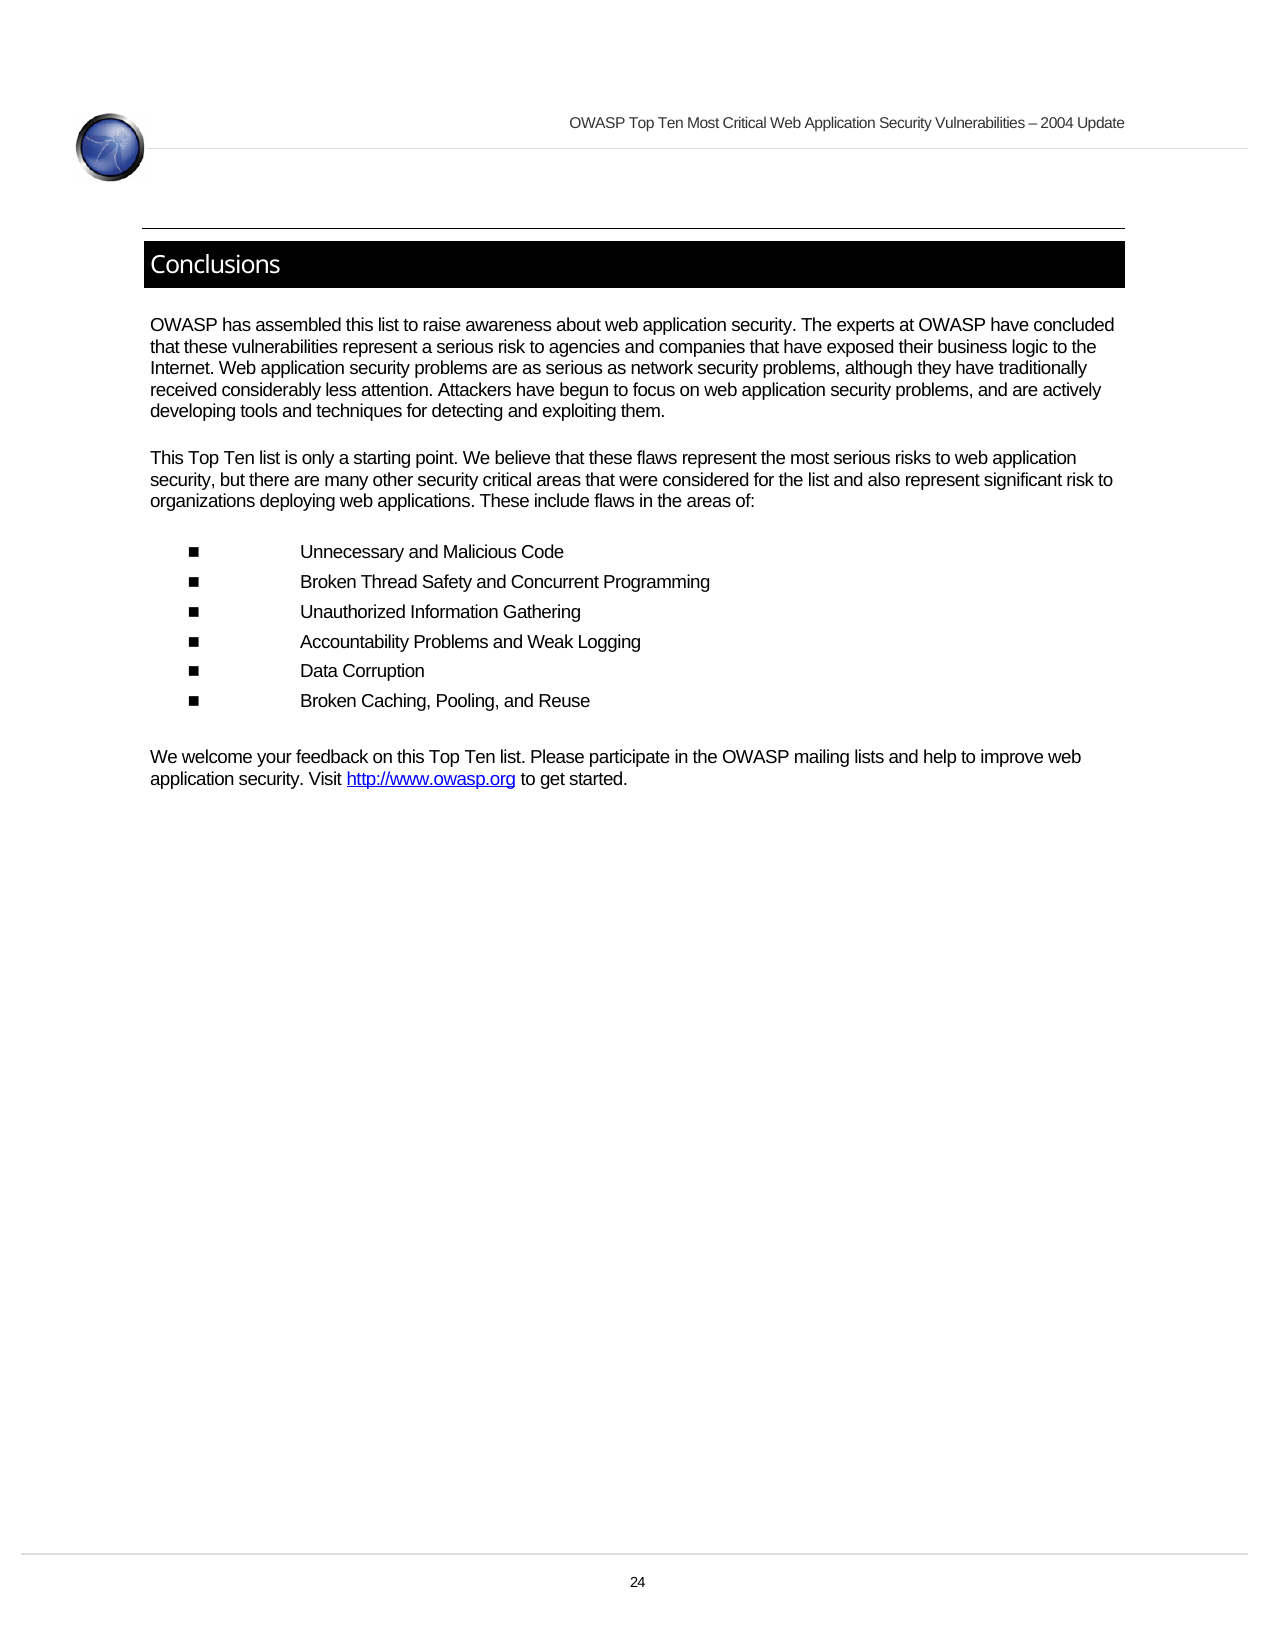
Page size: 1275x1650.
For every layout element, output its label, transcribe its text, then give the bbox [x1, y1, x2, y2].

text OWASP has assembled this list to raise awareness about web application security. The experts at OWASP have concluded that these vulnerabilities represent a serious risk to agencies and companies that have exposed their business logic to the Internet. Web application security problems are as serious as network security problems, although they have traditionally received considerably less attention. Attackers have begun to focus on web application security problems, and are actively developing tools and techniques for detecting and exploiting them. [150, 314, 1125, 422]
list Unnecessary and Malicious Code [187, 541, 1125, 562]
picture [72, 112, 147, 182]
list Accountability Problems and Weak Logging [187, 630, 1125, 652]
list Unauthorized Information Gathering [187, 601, 1125, 622]
list Data Corruption [187, 660, 1125, 682]
text We welcome your feedback on this Top Ten list. Please participate in the OWASP mailing lists and help to improve web application security. Visit http://www.owasp.org to get started. [150, 746, 1125, 789]
text This Top Ten list is only a starting point. We believe that these flaws represent the most serious risks to web application security, but there are many other security critical areas that were considered for the list and also represent significant risk to organizations deploying web applications. These include flaws in the areas of: [150, 447, 1125, 512]
list Broken Thread Safety and Concurrent Programming [187, 571, 1125, 592]
list Broken Caching, Pooling, and Reuse [187, 690, 1125, 712]
subtitle Conclusions [144, 241, 1125, 288]
